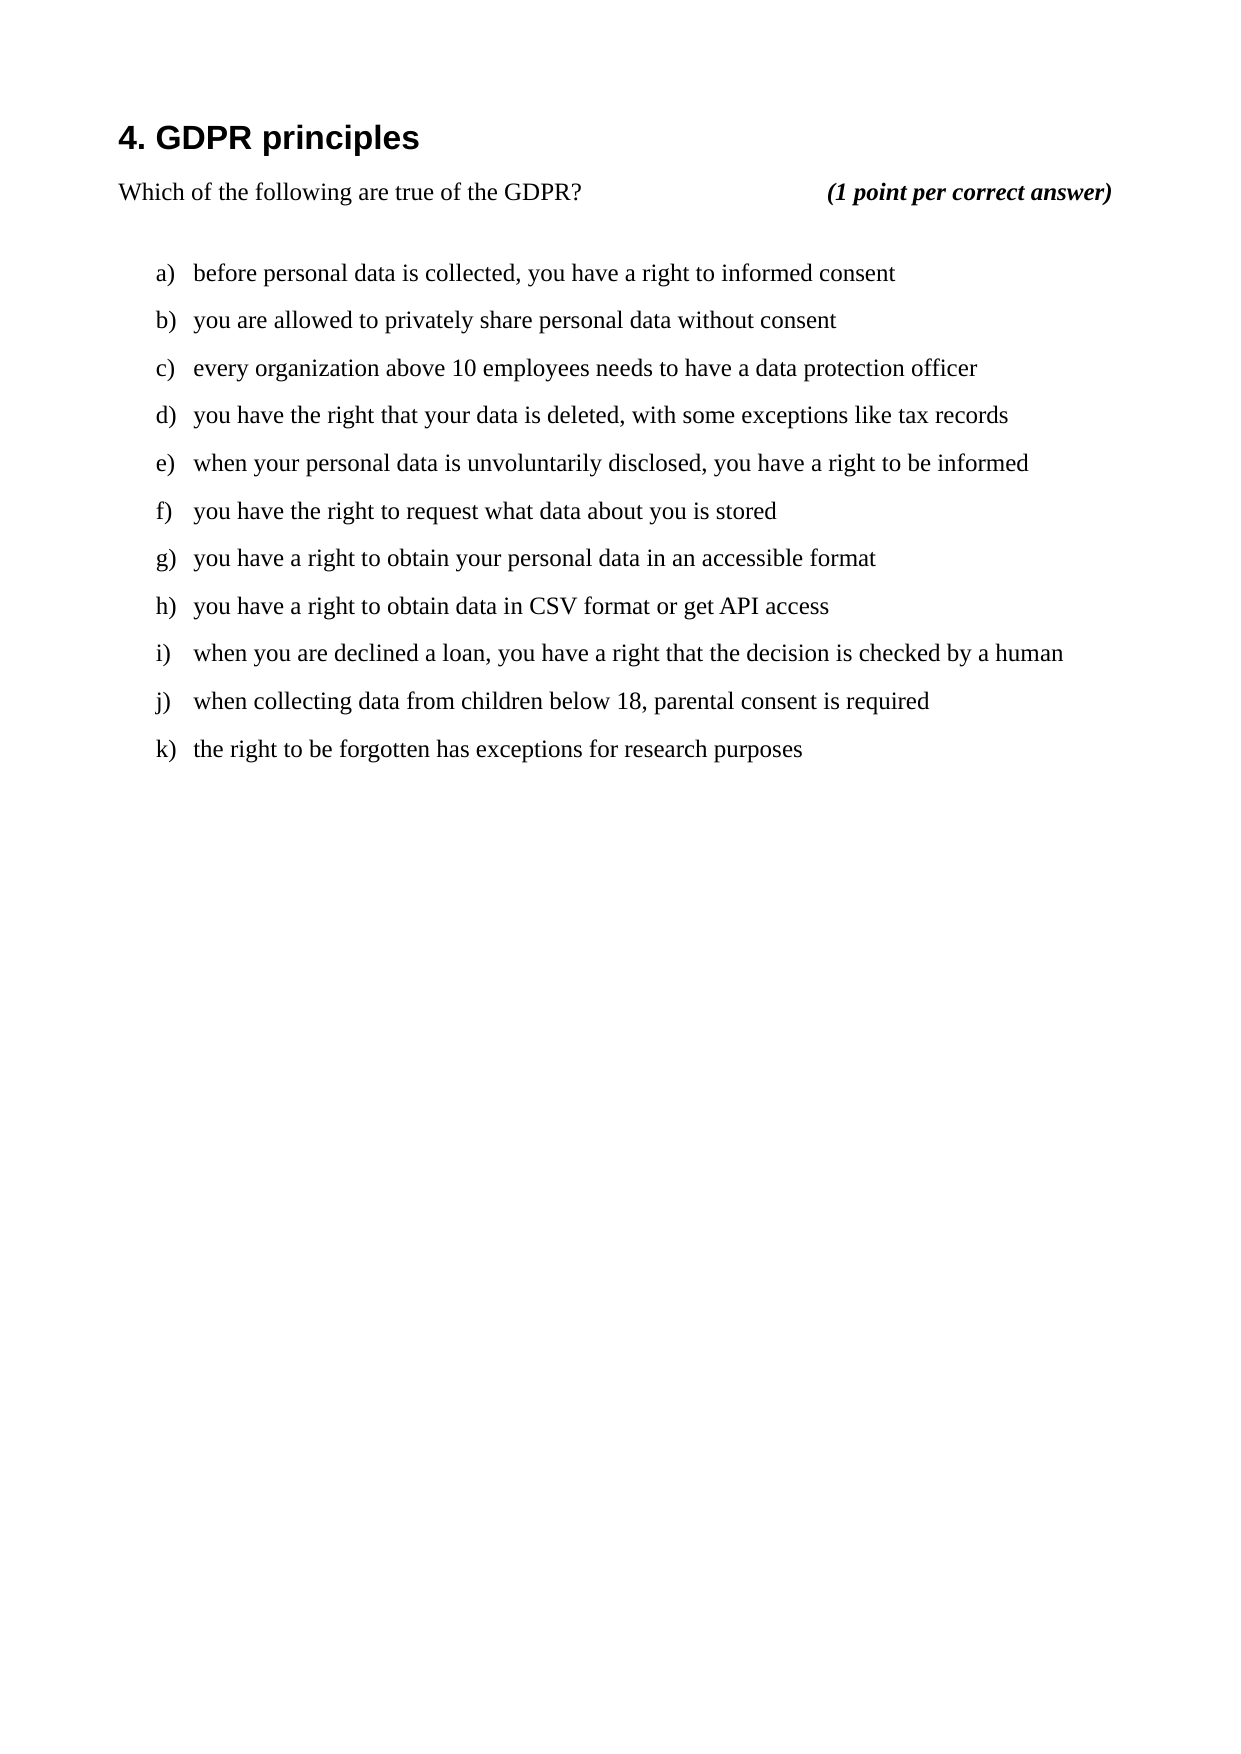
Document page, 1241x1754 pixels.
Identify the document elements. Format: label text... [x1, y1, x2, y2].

list when your personal data is unvoluntarily disclosed, you have a right to be informed [156, 448, 1122, 477]
list you have the right to request what data about you is stored [156, 496, 1122, 524]
list before personal data is collected, you have a right to informed consent [156, 258, 1122, 286]
text Which of the following are true of the GDPR? (1 point per correct answer) [118, 177, 1122, 239]
list the right to be forgotten has exceptions for research purposes [156, 734, 1122, 762]
list when collecting data from children below 18, parental consent is required [156, 686, 1122, 715]
list you have the right that your data is deleted, with some exceptions like tax records [156, 401, 1122, 429]
list you have a right to obtain your personal data in an accessible format [156, 543, 1122, 572]
list you have a right to obtain data in CSV format or get API access [156, 591, 1122, 620]
list you are allowed to privately share personal data without consent [156, 305, 1122, 334]
list every organization above 10 employees needs to have a data protection officer [156, 353, 1122, 382]
list when you are declined a loan, you have a right that the decision is checked by a human [156, 638, 1122, 667]
text 4. GDPR principles [118, 118, 1122, 157]
